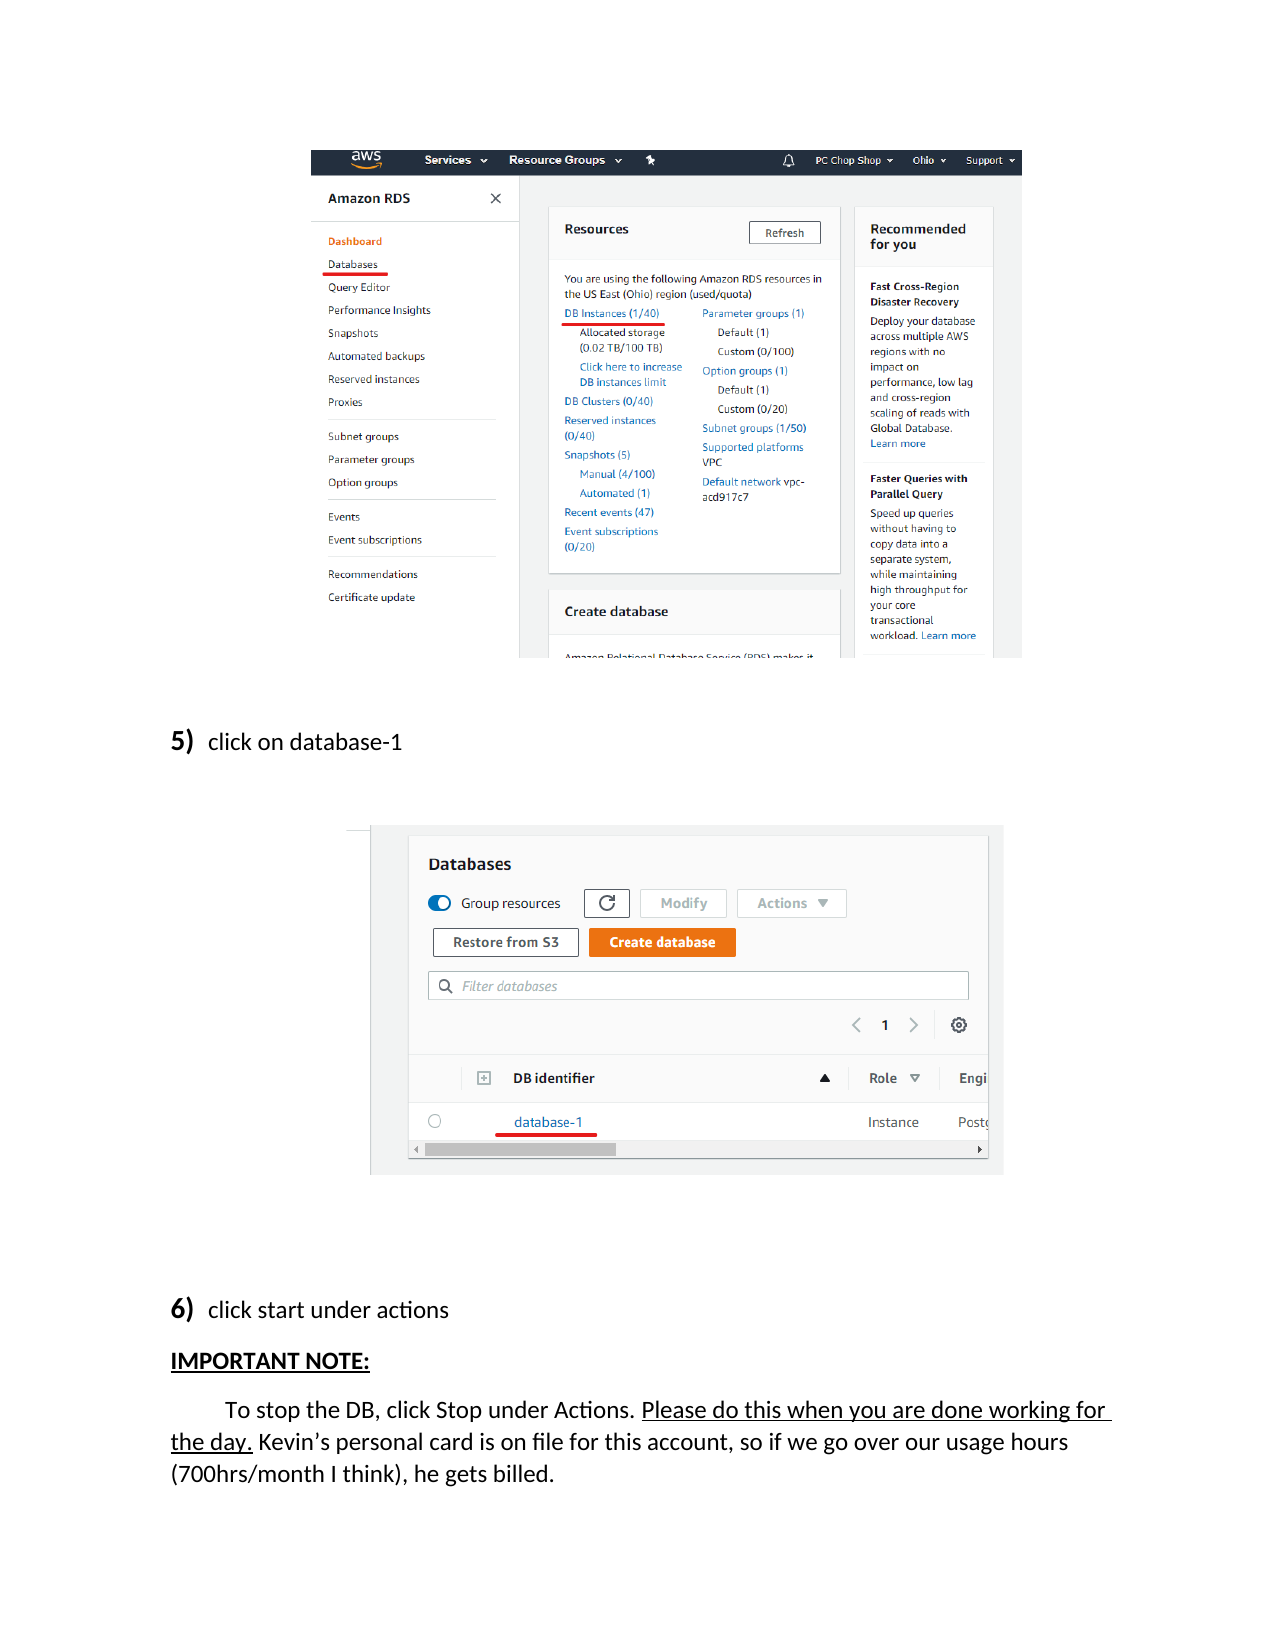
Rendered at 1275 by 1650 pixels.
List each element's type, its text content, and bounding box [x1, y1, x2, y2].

text IMPORTANT NOTE: [170, 1345, 1125, 1375]
list click start under actions [170, 1290, 1125, 1326]
text To stop the DB, click Stop under Actions. Please do this when you are done working for the day. Kevin’s personal card is on file for this account, so if we go over our usage hours (700hrs/month I think), he gets billed. [170, 1394, 1125, 1489]
list click on database-1 [170, 722, 1125, 758]
